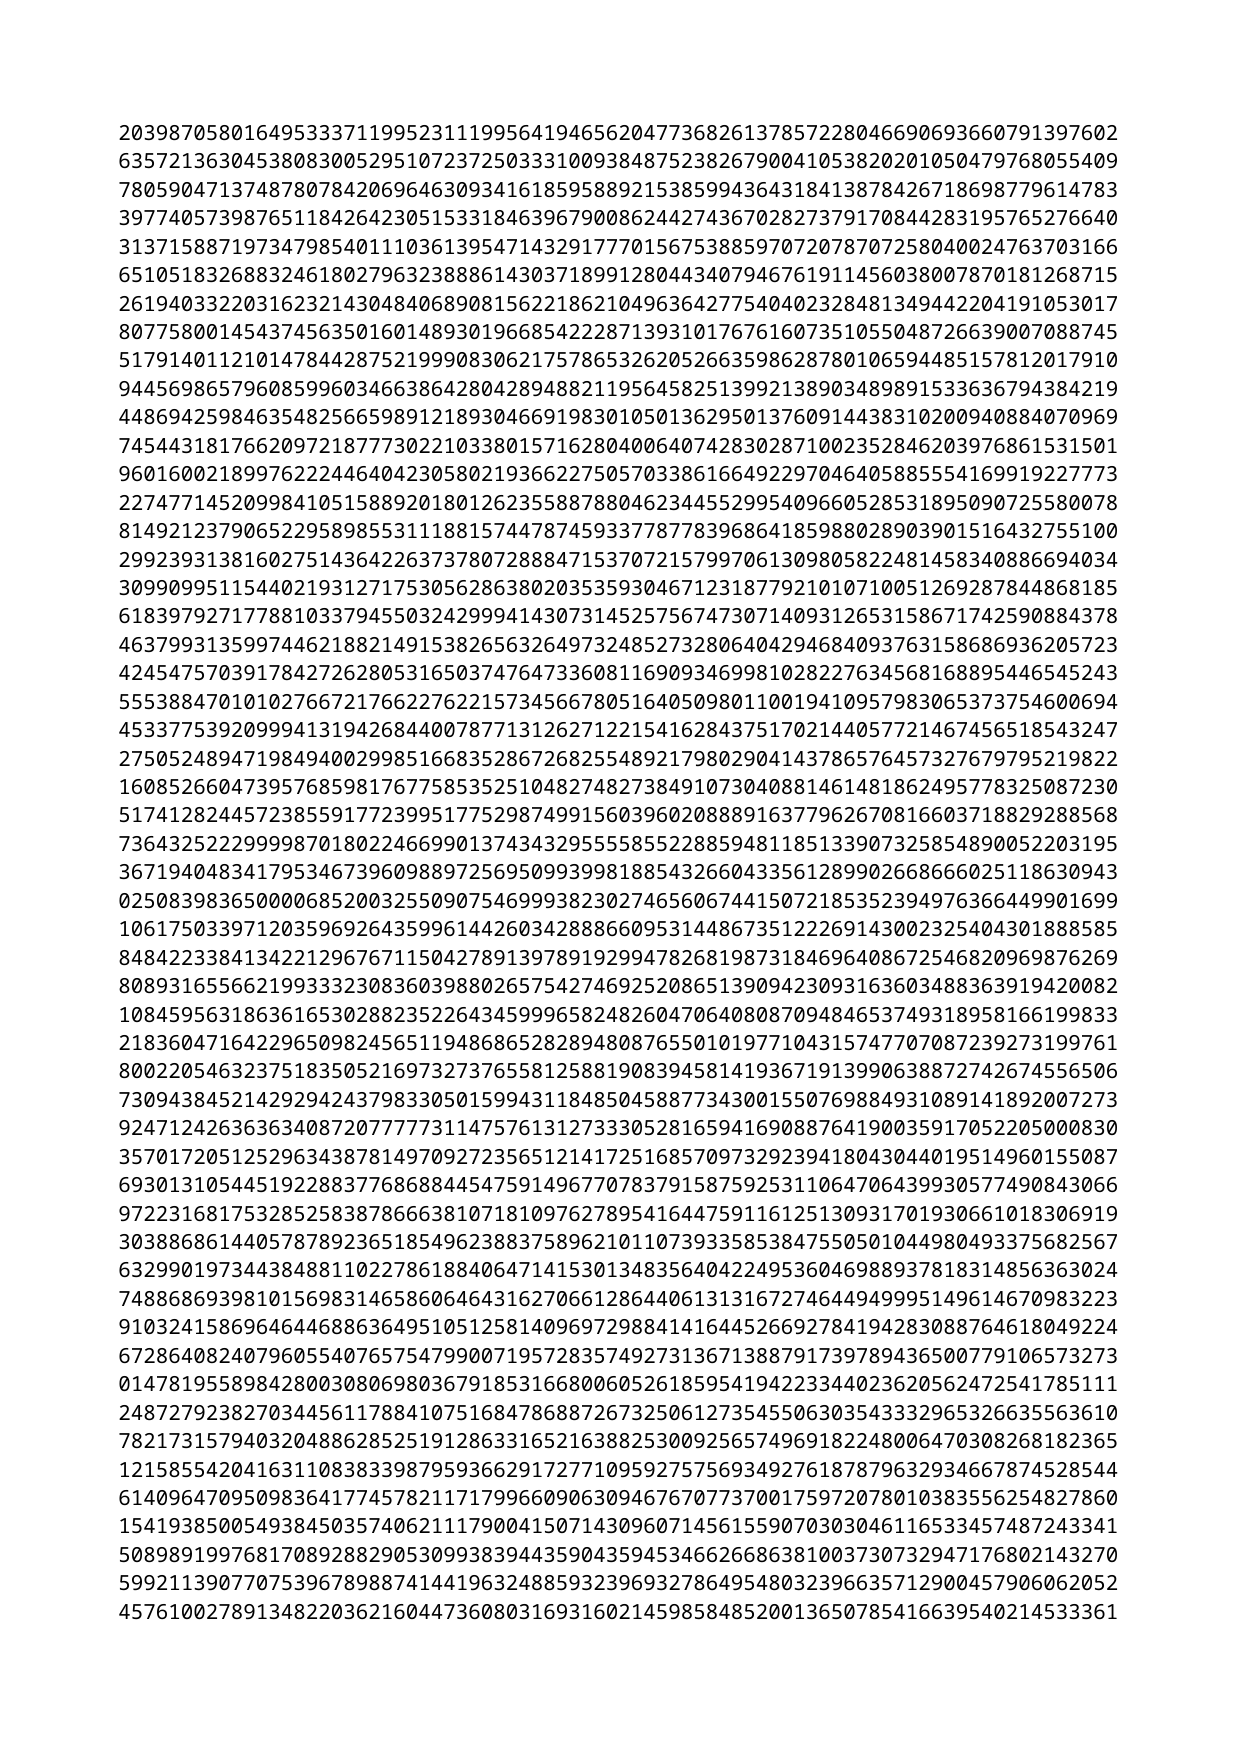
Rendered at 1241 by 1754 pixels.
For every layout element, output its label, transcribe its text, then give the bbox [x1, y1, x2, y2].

text 2039870580164953337119952311199564194656204773682613785722804669069366079139760263572136304538083005295107237250333100938487523826790041053820201050479768055409780590471374878078420696463093416185958892153859943643184138784267186987796147833977405739876511842642305153318463967900862442743670282737917084428319576527664031371588719734798540111036139547143291777015675388597072078707258040024763703166651051832688324618027963238886143037189912804434079467619114560380078701812687152619403322031623214304840689081562218621049636427754040232848134944220419105301780775800145437456350160148930196685422287139310176761607351055048726639007088745517914011210147844287521999083062175786532620526635986287801065944851578120179109445698657960859960346638642804289488211956458251399213890348989153363679438421944869425984635482566598912189304669198301050136295013760914438310200940884070969745443181766209721877730221033801571628040064074283028710023528462039768615315019601600218997622244640423058021936622750570338616649229704640588555416991922777322747714520998410515889201801262355887880462344552995409660528531895090725580078814921237906522958985531118815744787459337787783968641859880289039015164327551002992393138160275143642263737807288847153707215799706130980582248145834088669403430990995115440219312717530562863802035359304671231877921010710051269287844868185618397927177881033794550324299941430731452575674730714093126531586717425908843784637993135997446218821491538265632649732485273280640429468409376315868693620572342454757039178427262805316503747647336081169093469981028227634568168895446545243555388470101027667217662276221573456678051640509801100194109579830653737546006944533775392099941319426844007877131262712215416284375170214405772146745651854324727505248947198494002998516683528672682554892179802904143786576457327679795219822160852660473957685981767758535251048274827384910730408814614818624957783250872305174128244572385591772399517752987499156039602088891637796267081660371882928856873643252229999870180224669901374343295555855228859481185133907325854890052203195367194048341795346739609889725695099399818854326604335612899026686660251186309430250839836500006852003255090754699938230274656067441507218535239497636644990169910617503397120359692643599614426034288866095314486735122269143002325404301888585848422338413422129676711504278913978919299478268198731846964086725468209698762698089316556621993332308360398802657542746925208651390942309316360348836391942008210845956318636165302882352264345999658248260470640808709484653749318958166199833218360471642296509824565119486865282894808765501019771043157477070872392731997618002205463237518350521697327376558125881908394581419367191399063887274267455650673094384521429294243798330501599431184850458877343001550769884931089141892007273924712426363634087207777731147576131273330528165941690887641900359170522050008303570172051252963438781497092723565121417251685709732923941804304401951496015508769301310544519228837768688445475914967707837915875925311064706439930577490843066972231681753285258387866638107181097627895416447591161251309317019306610183069193038868614405787892365185496238837589621011073933585384755050104498049337568256763299019734438488110227861884064714153013483564042249536046988937818314856363024748868693981015698314658606464316270661286440613131672746449499951496146709832239103241586964644688636495105125814096972988414164452669278419428308876461804922467286408240796055407657547990071957283574927313671388791739789436500779106573273014781955898428003080698036791853166800605261859541942233440236205624725417851112487279238270344561178841075168478688726732506127354550630354333296532663556361078217315794032048862852519128633165216388253009256574969182248006470308268182365121585542041631108383398795936629172771095927575693492761878796329346678745285446140964709509836417745782117179966090630946767077370017597207801038355625482786015419385005493845035740621117900415071430960714561559070303046116533457487243341508989199768170892882905309938394435904359453466266863810037307329471768021432705992113907707539678988741441963248859323969327864954803239663571290045790606205245761002789134822036216044736080316931602145985848520013650785416639540214533361 [118, 118, 1122, 1625]
